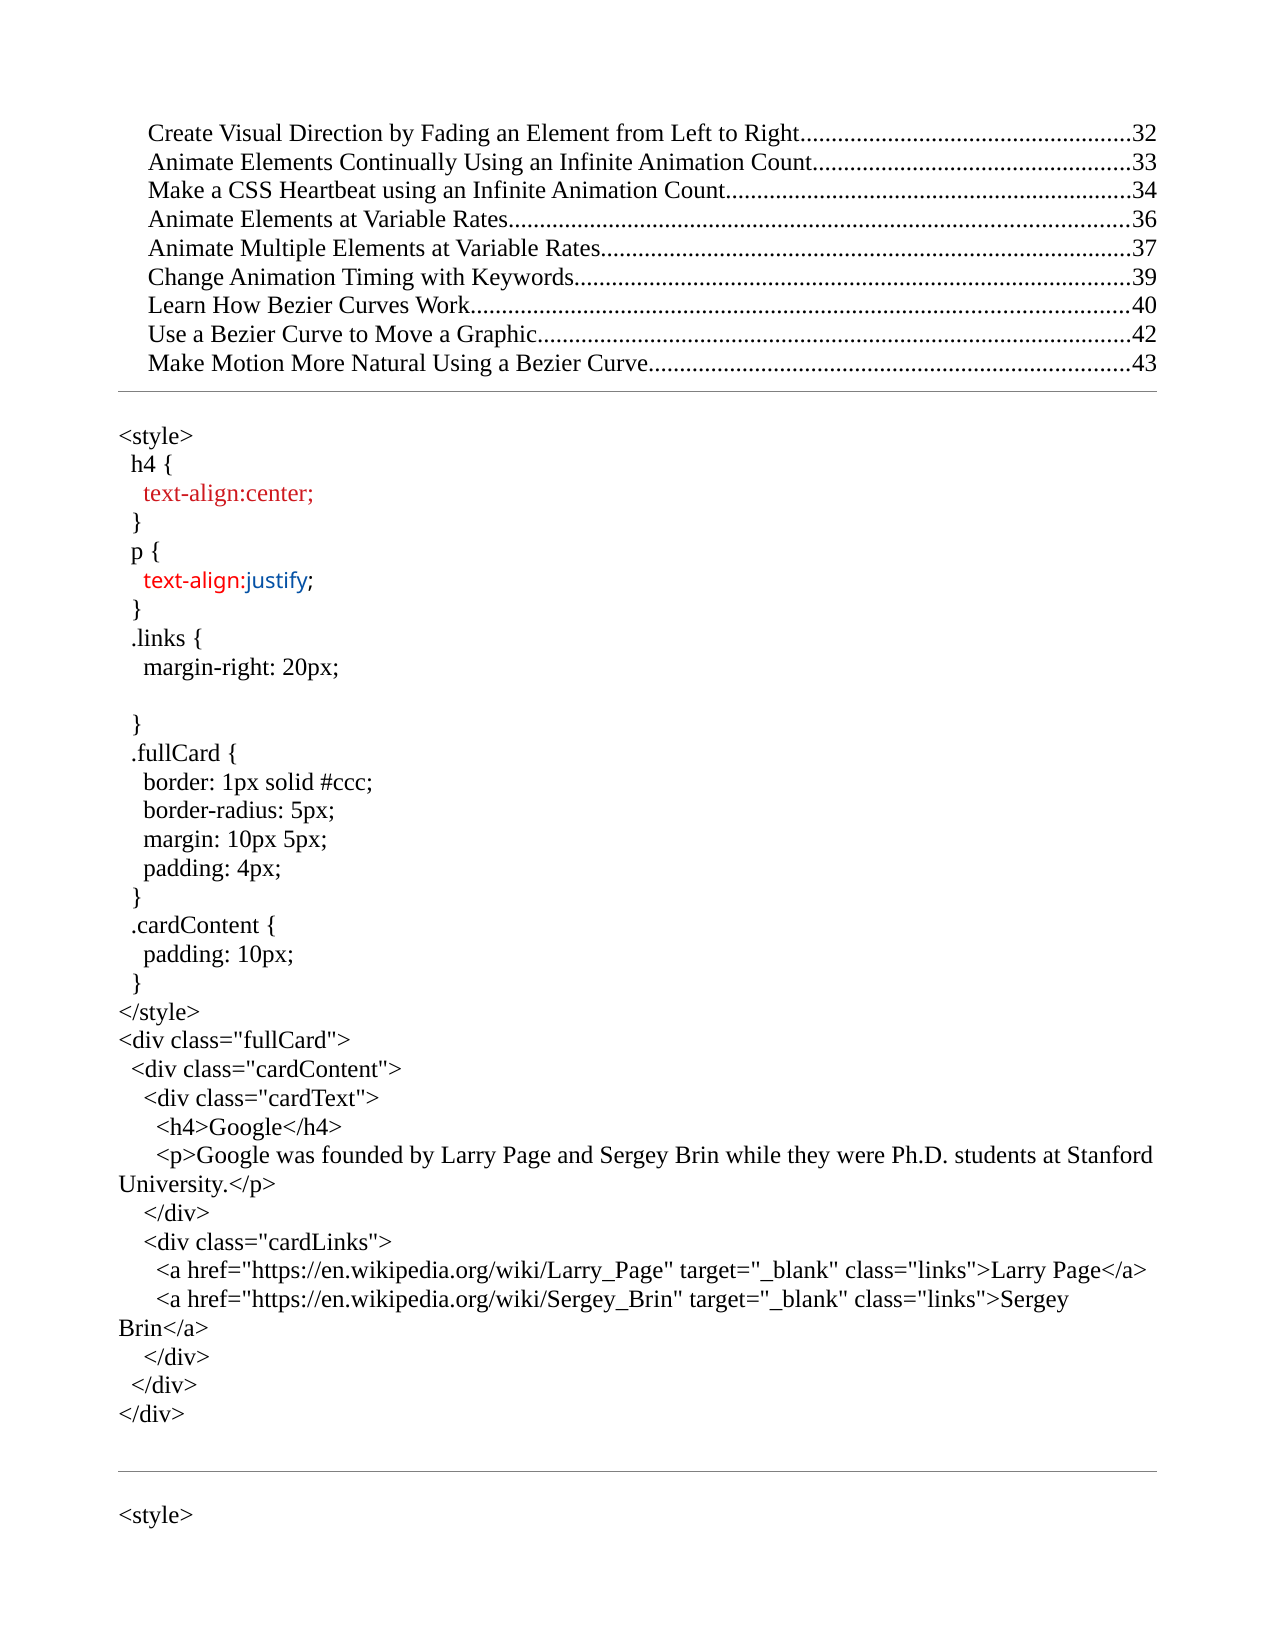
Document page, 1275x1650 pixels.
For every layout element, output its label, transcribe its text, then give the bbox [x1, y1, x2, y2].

text margin: 10px 5px; [118, 824, 1157, 853]
text <a href="https://en.wikipedia.org/wiki/Sergey_Brin" target="_blank" class="links">Sergey Brin</a> [118, 1284, 1157, 1342]
text <div class="cardLinks"> [118, 1227, 1157, 1256]
text Animate Elements Continually Using an Infinite Animation Count 33 [148, 147, 1157, 176]
text <style> [118, 1500, 1157, 1529]
text Animate Multiple Elements at Variable Rates 37 [148, 233, 1157, 262]
text <div class="cardContent"> [118, 1054, 1157, 1083]
text </style> [118, 997, 1157, 1026]
text Create Visual Direction by Fading an Element from Left to Right 32 [148, 118, 1157, 147]
text Use a Bezier Curve to Move a Graphic 42 [148, 319, 1157, 348]
text <a href="https://en.wikipedia.org/wiki/Larry_Page" target="_blank" class="links">Larry Page</a> [118, 1256, 1157, 1284]
text p { [118, 536, 1157, 564]
text } [118, 709, 1157, 738]
text } [118, 968, 1157, 997]
text text-align:center; [118, 478, 1157, 507]
text h4 { [118, 449, 1157, 478]
text Learn How Bezier Curves Work 40 [148, 291, 1157, 319]
text Change Animation Timing with Keywords 39 [148, 262, 1157, 291]
text <style> [118, 421, 1157, 449]
text </div> [118, 1399, 1157, 1428]
text border-radius: 5px; [118, 796, 1157, 824]
text padding: 4px; [118, 853, 1157, 882]
text padding: 10px; [118, 939, 1157, 968]
text } [118, 594, 1157, 623]
text Make a CSS Heartbeat using an Infinite Animation Count 34 [148, 176, 1157, 204]
text </div> [118, 1371, 1157, 1399]
text text-align:justify; [118, 564, 1157, 594]
text } [118, 507, 1157, 536]
text .cardContent { [118, 911, 1157, 939]
text <p>Google was founded by Larry Page and Sergey Brin while they were Ph.D. students at Stanford University.</p> [118, 1141, 1157, 1198]
text <div class="fullCard"> [118, 1026, 1157, 1054]
text margin-right: 20px; [118, 652, 1157, 681]
text } [118, 882, 1157, 911]
text .links { [118, 623, 1157, 652]
text <h4>Google</h4> [118, 1112, 1157, 1141]
text Make Motion More Natural Using a Bezier Curve 43 [148, 348, 1157, 377]
text </div> [118, 1342, 1157, 1371]
text .fullCard { [118, 738, 1157, 767]
text border: 1px solid #ccc; [118, 767, 1157, 796]
text <div class="cardText"> [118, 1083, 1157, 1112]
text </div> [118, 1198, 1157, 1227]
text Animate Elements at Variable Rates 36 [148, 204, 1157, 233]
